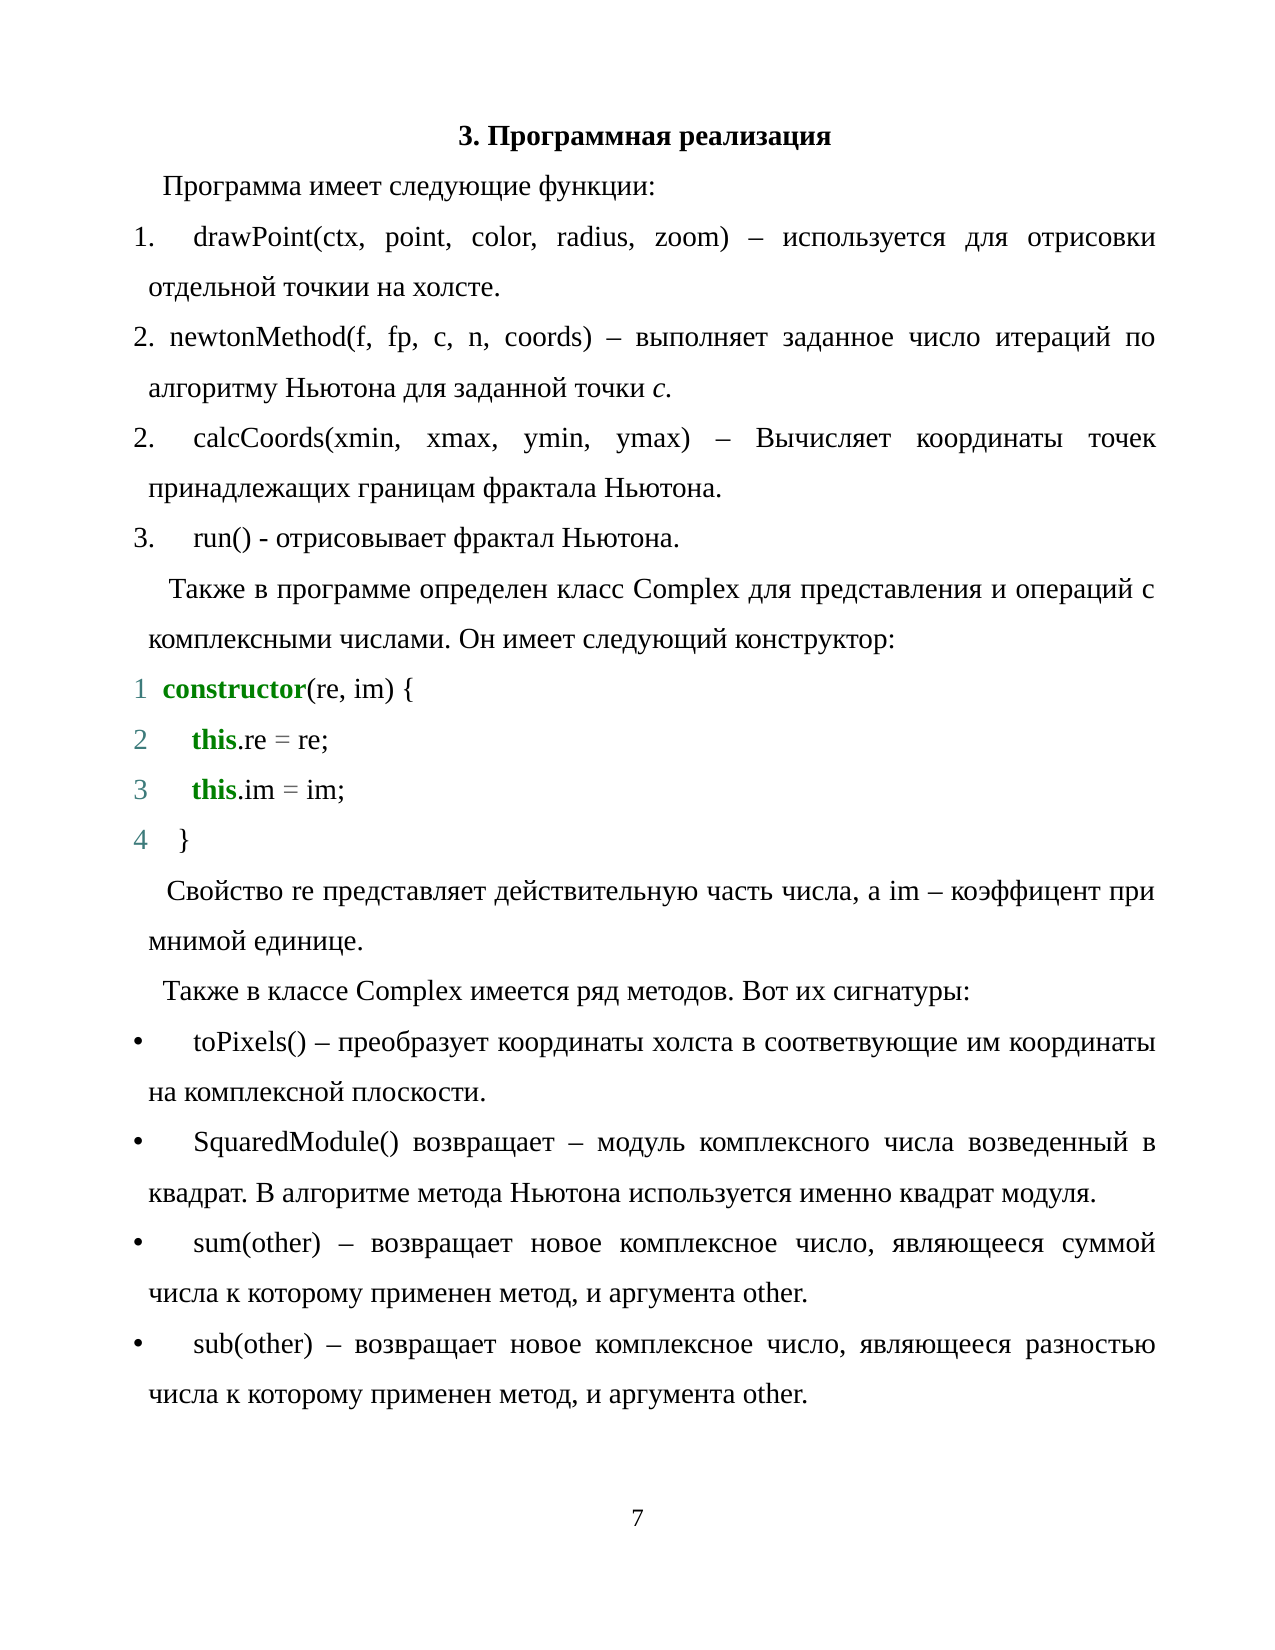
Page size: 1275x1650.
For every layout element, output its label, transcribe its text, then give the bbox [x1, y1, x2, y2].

list calcCoords(xmin, xmax, ymin, ymax) – Вычисляет координаты точек принадлежащих границам фрактала Ньютона. [133, 420, 1157, 504]
text Также в программе определен класс Complex для представления и операций с комплексными числами. Он имеет следующий конструктор: [133, 571, 1157, 655]
list SquaredModule() возвращает – модуль комплексного числа возведенный в квадрат. В алгоритме метода Ньютона используется именно квадрат модуля. [133, 1124, 1157, 1208]
text 2 this.re = re; [133, 722, 1157, 755]
list run() - отрисовывает фрактал Ньютона. [133, 521, 1157, 554]
text 4 } [133, 822, 1157, 856]
list sum(other) – возвращает новое комплексное число, являющееся суммой числа к которому применен метод, и аргумента other. [133, 1225, 1157, 1309]
text 3. Программная реализация [133, 118, 1157, 152]
text Также в классе Complex имеется ряд методов. Вот их сигнатуры: [133, 973, 1157, 1007]
text 1 constructor(re, im) { [133, 672, 1157, 705]
list drawPoint(ctx, point, color, radius, zoom) – используется для отрисовки отдельной точкии на холсте. [133, 219, 1157, 303]
list toPixels() – преобразует координаты холста в соответвующие им координаты на комплексной плоскости. [133, 1024, 1157, 1108]
text 3 this.im = im; [133, 772, 1157, 806]
list sub(other) – возвращает новое комплексное число, являющееся разностью числа к которому применен метод, и аргумента other. [133, 1326, 1157, 1410]
text Свойство re представляет действительную часть числа, а im – коэффицент при мнимой единице. [133, 873, 1157, 957]
text Программа имеет следующие функции: [133, 168, 1157, 202]
text 2. newtonMethod(f, fp, c, n, coords) – выполняет заданное число итераций по алгоритму Ньютона для заданной точки c. [133, 319, 1157, 403]
